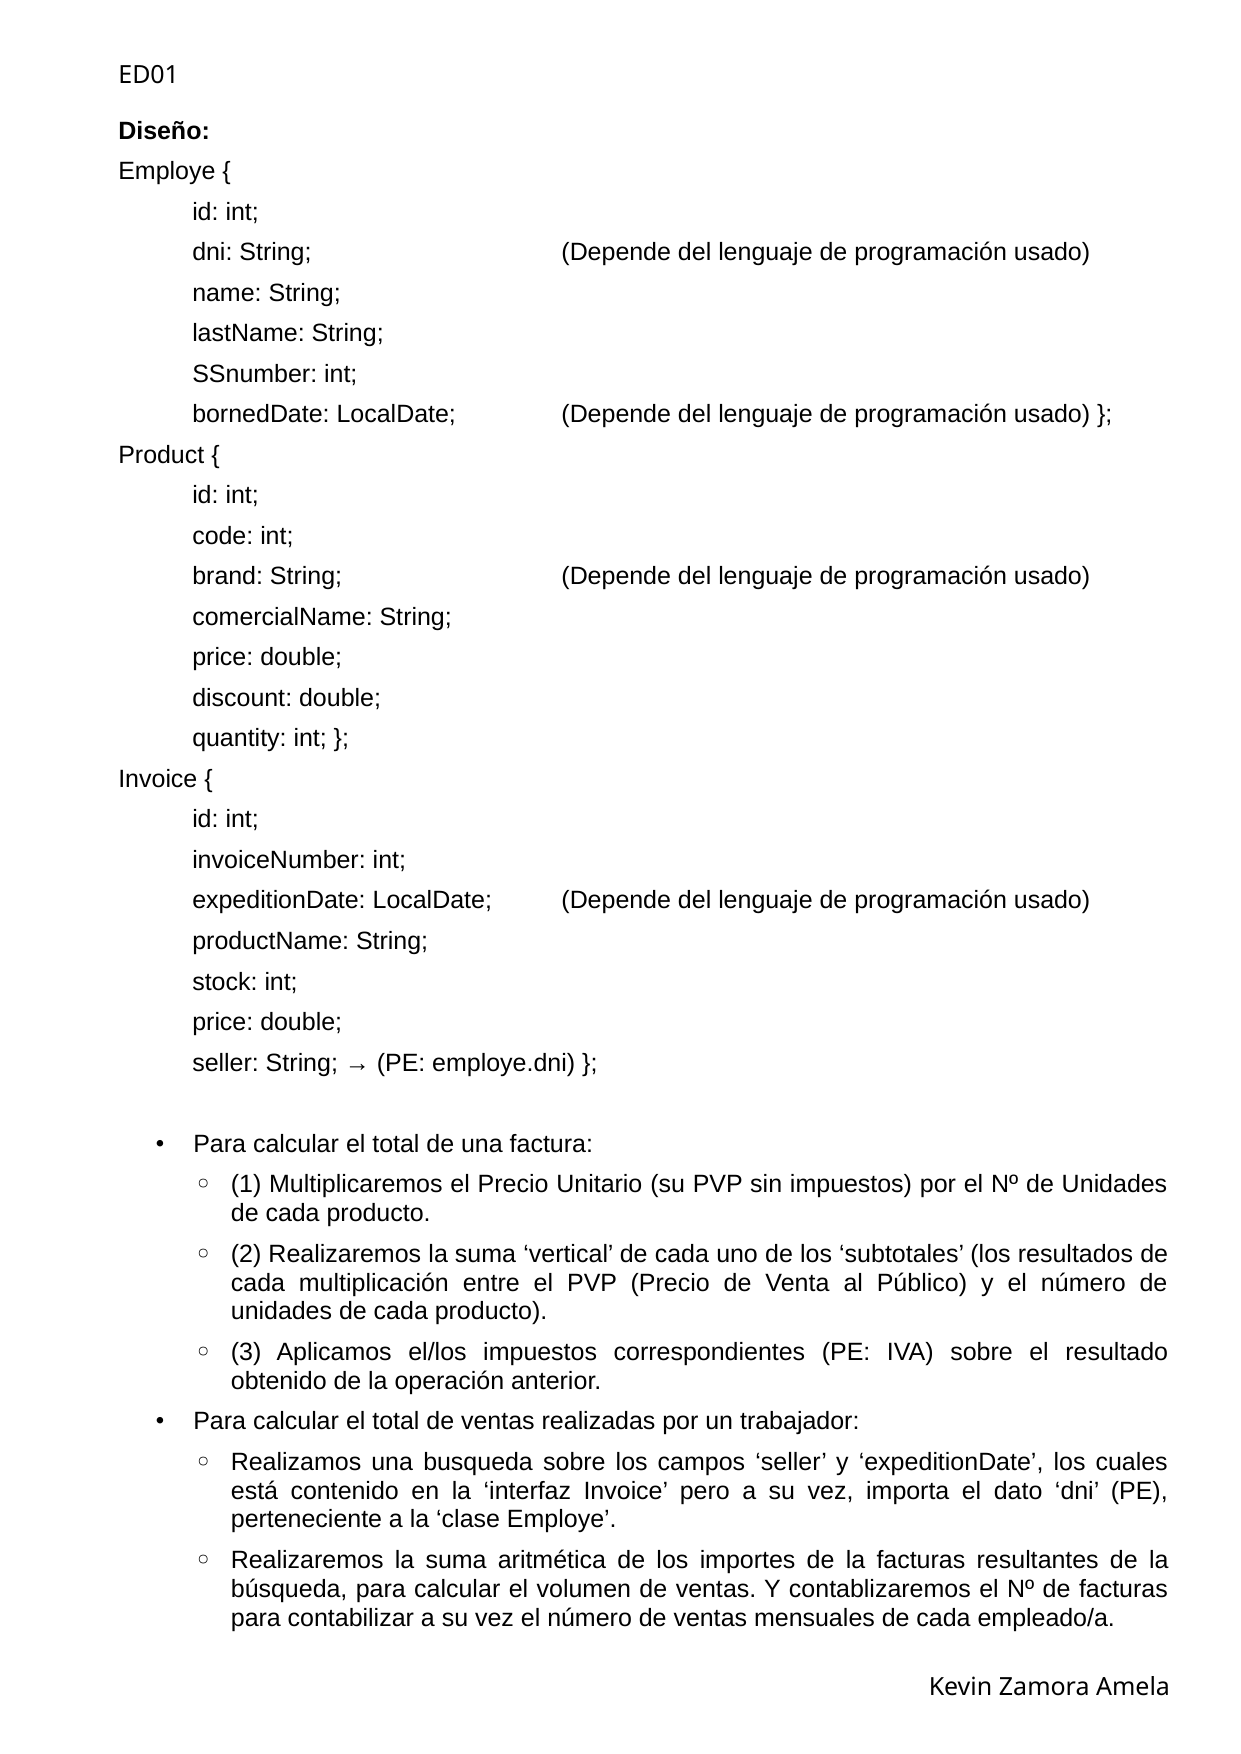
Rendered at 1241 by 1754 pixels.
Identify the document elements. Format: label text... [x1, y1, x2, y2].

list (2) Realizaremos la suma ‘vertical’ de cada uno de los ‘subtotales’ (los resultados de cada multiplicación entre el PVP (Precio de Venta al Público) y el número de unidades de cada producto). [193, 1239, 1170, 1325]
text price: double; [118, 1007, 1170, 1036]
text productName: String; [118, 926, 1170, 955]
text price: double; [118, 642, 1170, 671]
text comercialName: String; [118, 602, 1170, 631]
list (1) Multiplicaremos el Precio Unitario (su PVP sin impuestos) por el Nº de Unidades de cada producto. [193, 1169, 1170, 1227]
text brand: String; (Depende del lenguaje de programación usado) [118, 561, 1170, 590]
text id: int; [118, 197, 1170, 225]
text Diseño: [118, 116, 1170, 144]
list Para calcular el total de una factura: [156, 1129, 1170, 1157]
text id: int; [118, 480, 1170, 509]
text Invoice { [118, 764, 1170, 793]
text bornedDate: LocalDate; (Depende del lenguaje de programación usado) }; [118, 399, 1170, 428]
text code: int; [118, 521, 1170, 549]
text invoiceNumber: int; [118, 845, 1170, 874]
text SSnumber: int; [118, 359, 1170, 387]
text stock: int; [118, 967, 1170, 995]
list (3) Aplicamos el/los impuestos correspondientes (PE: IVA) sobre el resultado obtenido de la operación anterior. [193, 1337, 1170, 1394]
text dni: String; (Depende del lenguaje de programación usado) [118, 237, 1170, 266]
text seller: String; → (PE: employe.dni) }; [118, 1048, 1170, 1076]
list Realizamos una busqueda sobre los campos ‘seller’ y ‘expeditionDate’, los cuales está contenido en la ‘interfaz Invoice’ pero a su vez, importa el dato ‘dni’ (PE), perteneciente a la ‘clase Employe’. [193, 1447, 1170, 1533]
text lastName: String; [118, 318, 1170, 347]
text expeditionDate: LocalDate; (Depende del lenguaje de programación usado) [118, 886, 1170, 914]
text Employe { [118, 156, 1170, 185]
text name: String; [118, 278, 1170, 306]
text quantity: int; }; [118, 723, 1170, 752]
list Realizaremos la suma aritmética de los importes de la facturas resultantes de la búsqueda, para calcular el volumen de ventas. Y contablizaremos el Nº de facturas para contabilizar a su vez el número de ventas mensuales de cada empleado/a. [193, 1545, 1170, 1631]
text Product { [118, 440, 1170, 468]
text discount: double; [118, 683, 1170, 712]
list Para calcular el total de ventas realizadas por un trabajador: [156, 1406, 1170, 1435]
text id: int; [118, 804, 1170, 833]
